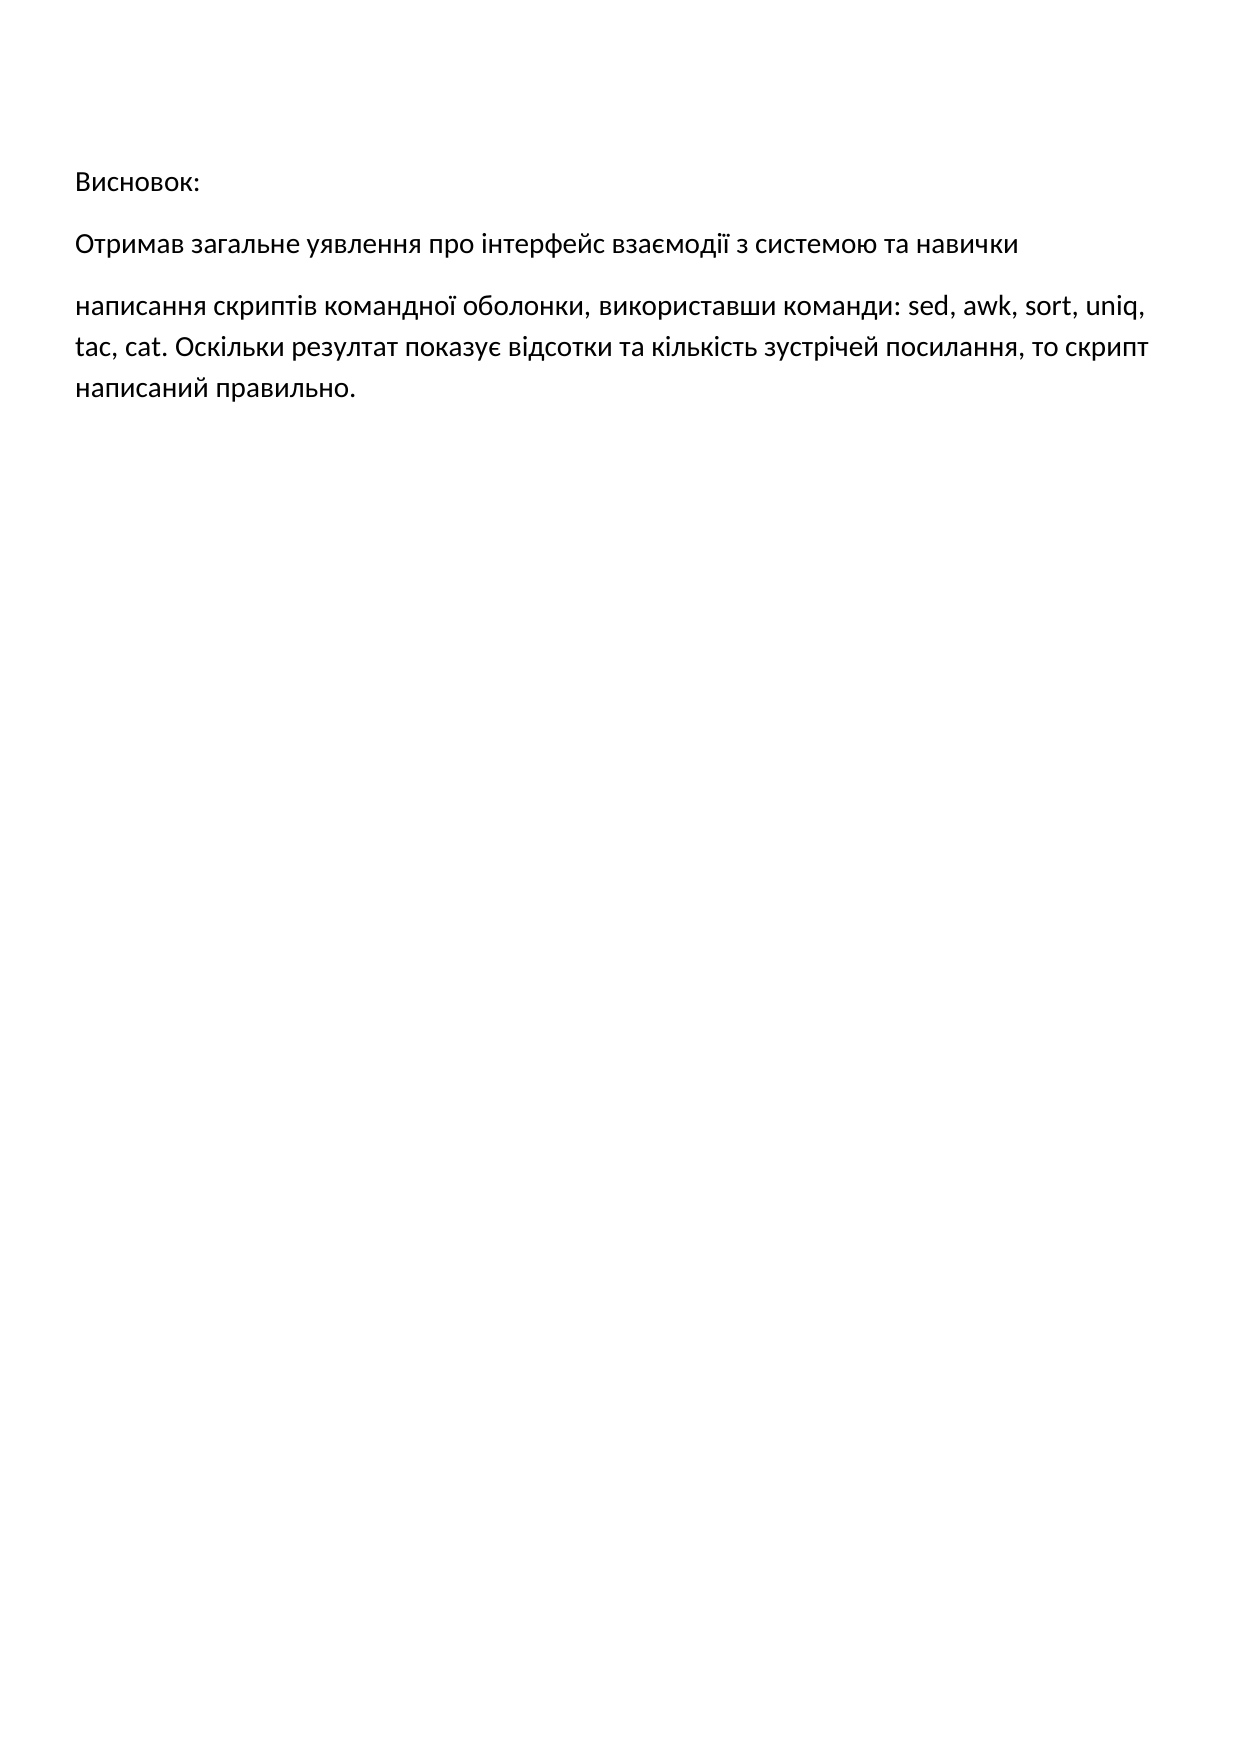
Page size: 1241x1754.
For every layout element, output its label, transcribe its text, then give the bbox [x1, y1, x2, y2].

text Отримав загальне уявлення про інтерфейс взаємодії з системою та навички [75, 225, 1165, 261]
text написання скриптів командної оболонки, використавши команди: sed, awk, sort, uniq, tac, cat. Оскільки резултат показує відсотки та кількість зустрічей посилання, то скрипт написаний правильно. [75, 287, 1165, 404]
text Висновок: [75, 163, 1165, 199]
